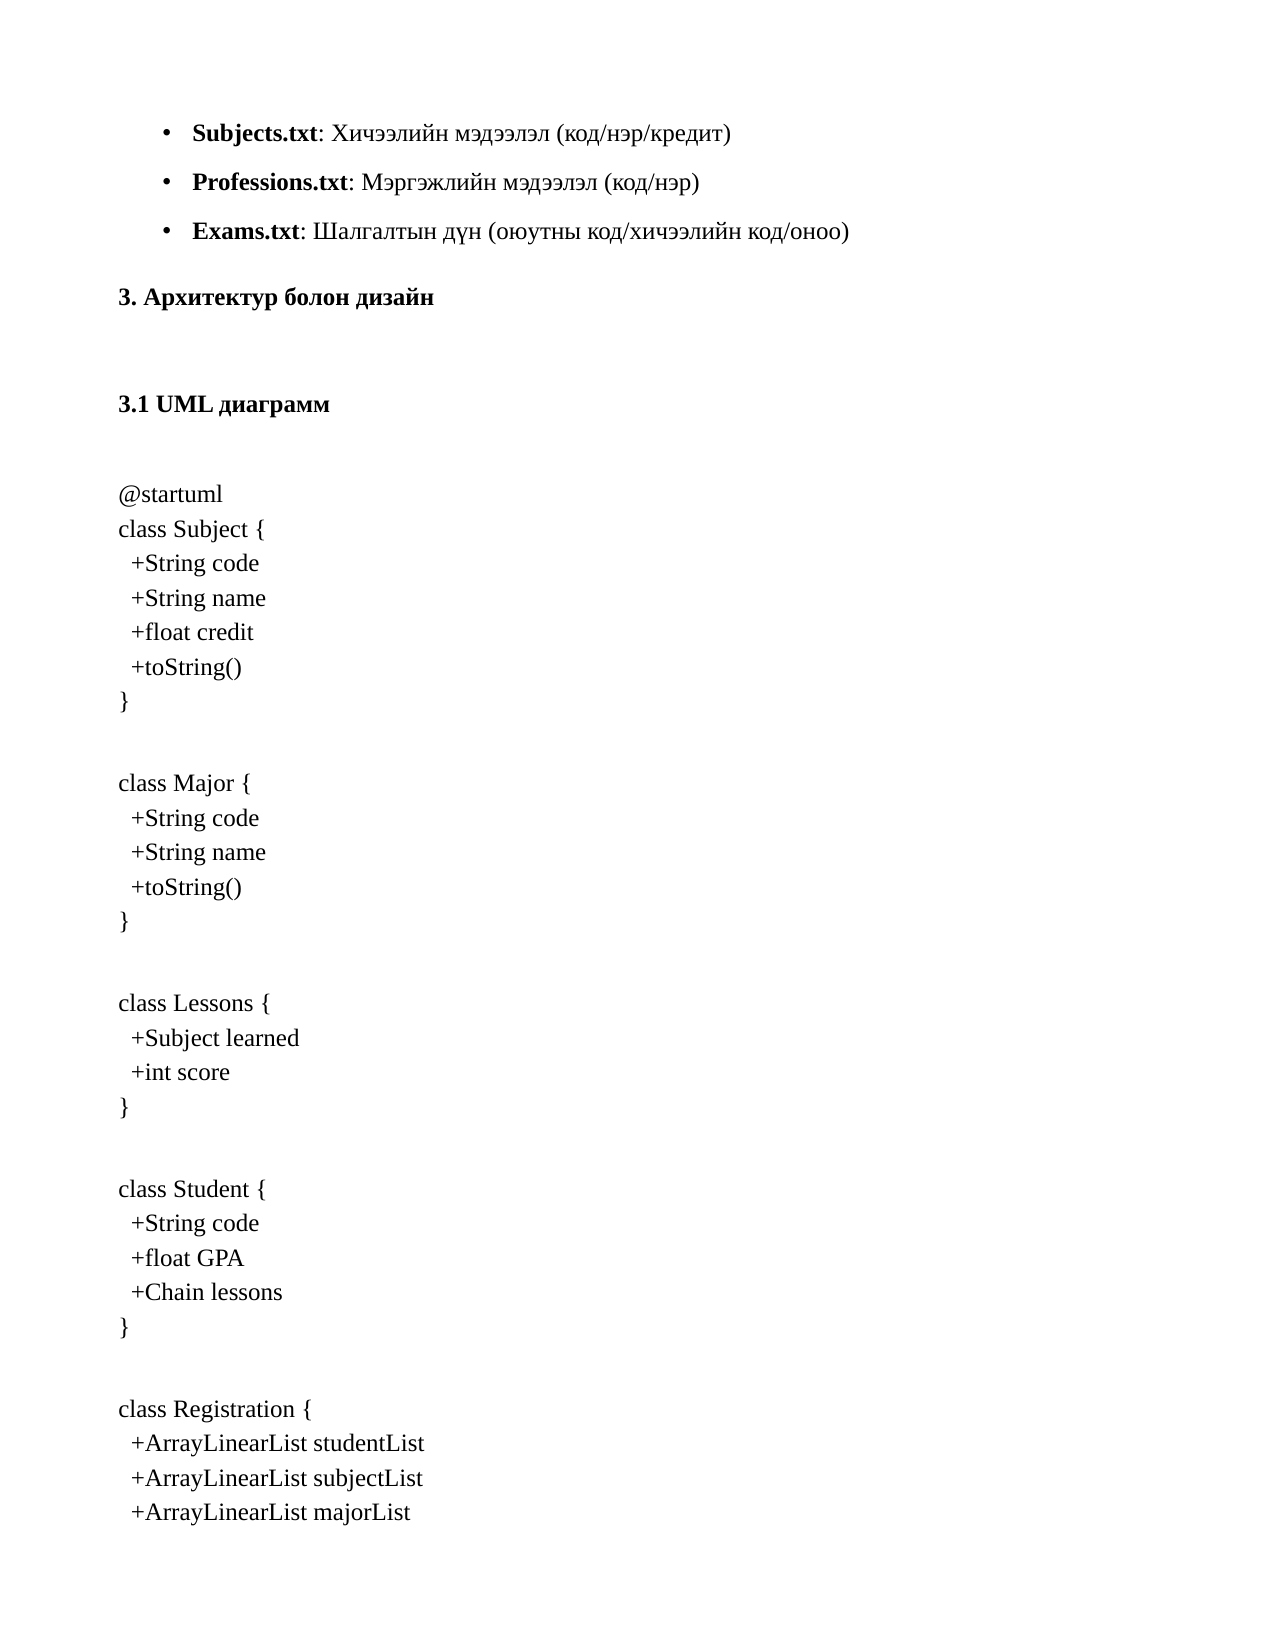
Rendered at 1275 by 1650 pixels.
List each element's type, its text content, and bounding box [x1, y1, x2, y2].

text class Student { [118, 1174, 1157, 1203]
list Professions.txt: Мэргэжлийн мэдээлэл (код/нэр) [162, 167, 1157, 196]
text +String code [118, 548, 1157, 577]
text class Subject { [118, 514, 1157, 543]
text } [118, 906, 1157, 935]
text class Lessons { [118, 988, 1157, 1017]
text +String name [118, 837, 1157, 866]
text +String code [118, 803, 1157, 832]
list Subjects.txt: Хичээлийн мэдээлэл (код/нэр/кредит) [162, 118, 1157, 147]
text +Subject learned [118, 1023, 1157, 1052]
text +float credit [118, 617, 1157, 646]
text +toString() [118, 652, 1157, 681]
text } [118, 1312, 1157, 1341]
text +String name [118, 583, 1157, 612]
text } [118, 1092, 1157, 1121]
text +float GPA [118, 1243, 1157, 1272]
subtitle 3.1 UML диаграмм [118, 389, 1157, 418]
text +ArrayLinearList subjectList [118, 1463, 1157, 1492]
text class Registration { [118, 1394, 1157, 1423]
text class Major { [118, 768, 1157, 797]
text @startuml [118, 479, 1157, 508]
list Exams.txt: Шалгалтын дүн (оюутны код/хичээлийн код/оноо) [162, 216, 1157, 245]
text } [118, 686, 1157, 715]
text +Chain lessons [118, 1277, 1157, 1306]
subtitle 3. Архитектур болон дизайн [118, 282, 1157, 311]
text +String code [118, 1208, 1157, 1237]
text +toString() [118, 872, 1157, 901]
text +ArrayLinearList majorList [118, 1497, 1157, 1526]
text +ArrayLinearList studentList [118, 1428, 1157, 1457]
text +int score [118, 1057, 1157, 1086]
